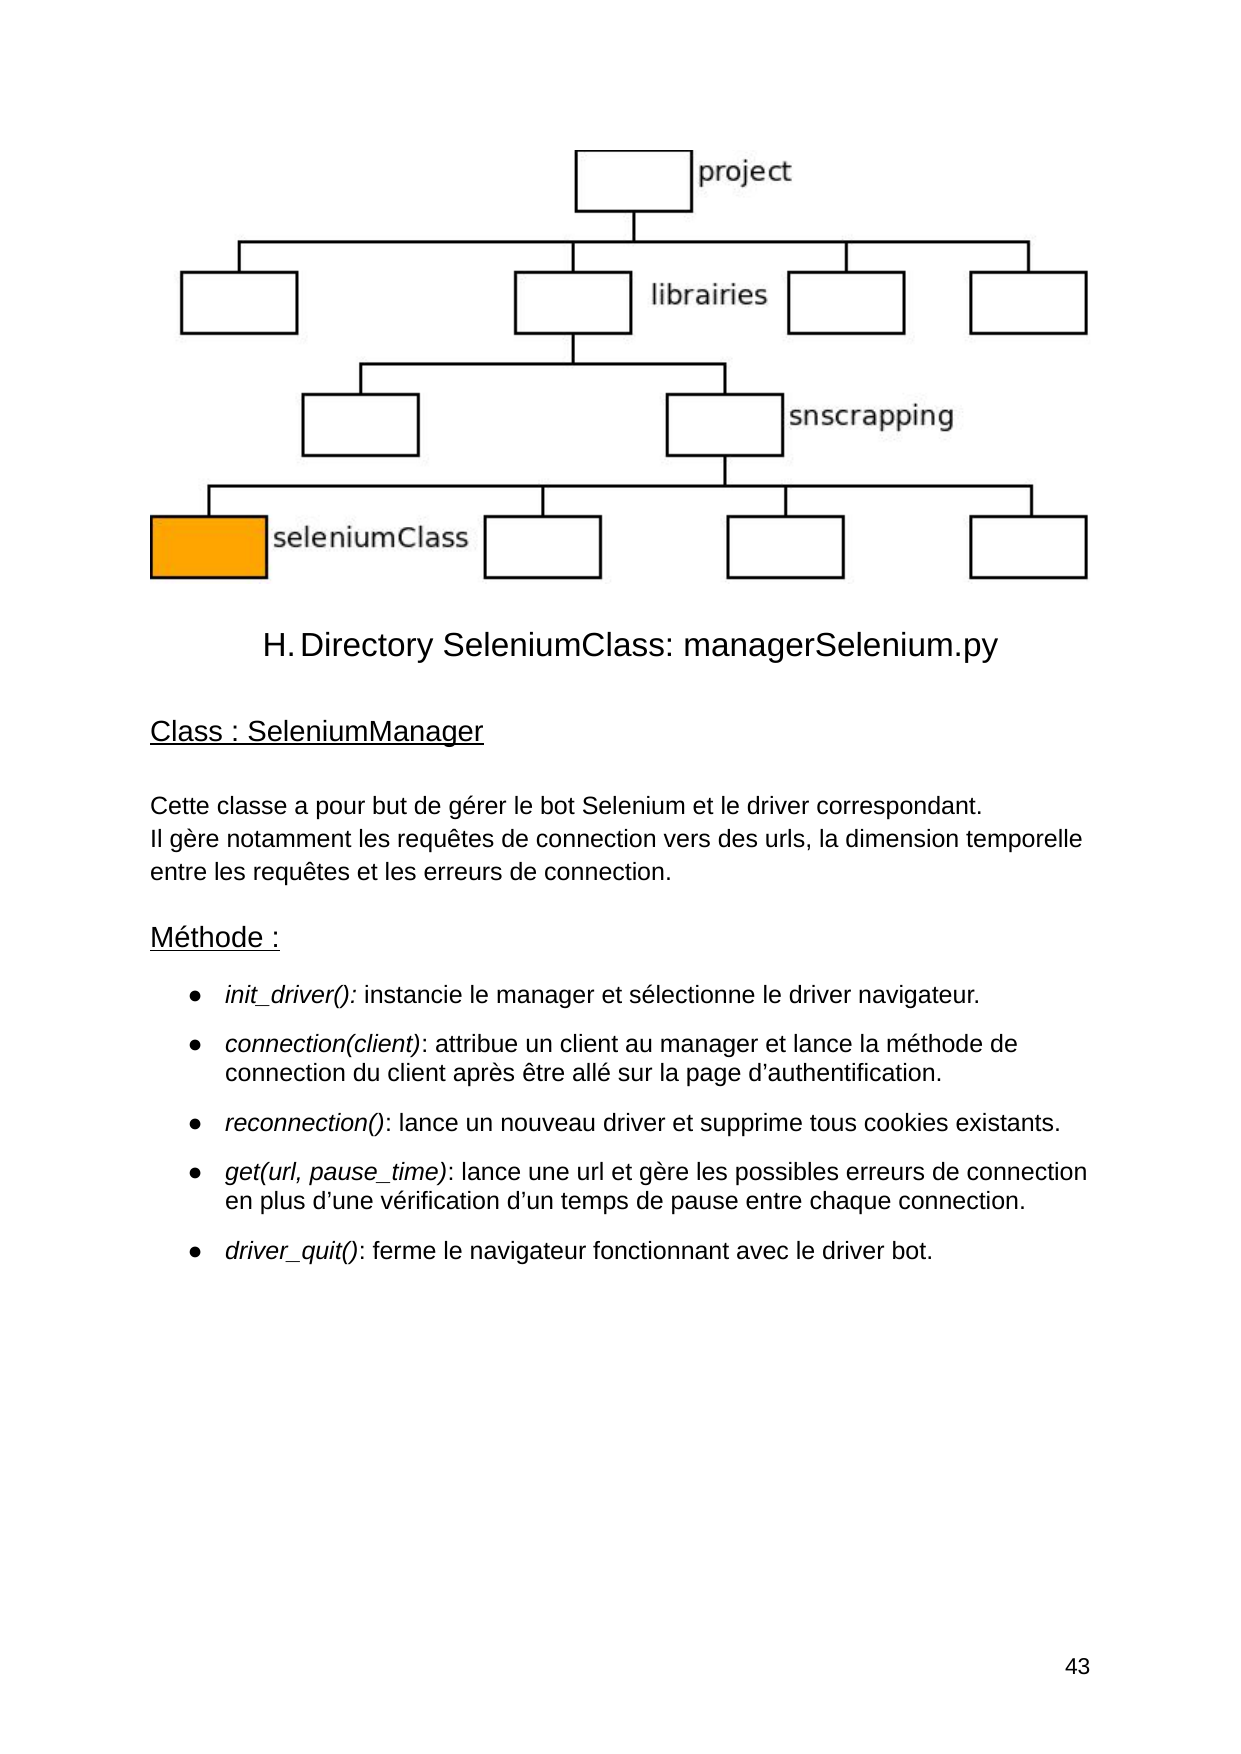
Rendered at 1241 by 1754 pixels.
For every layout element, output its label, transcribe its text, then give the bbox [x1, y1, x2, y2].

text Il gère notamment les requêtes de connection vers des urls, la dimension temporelle entre les requêtes et les erreurs de connection. [150, 824, 1090, 886]
list init_driver(): instancie le manager et sélectionne le driver navigateur. [187, 980, 1090, 1008]
picture [150, 150, 1091, 584]
list get(url, pause_time): lance une url et gère les possibles erreurs de connection en plus d’une vérification d’un temps de pause entre chaque connection. [187, 1157, 1090, 1215]
list reconnection(): lance un nouveau driver et supprime tous cookies existants. [187, 1108, 1090, 1136]
text Cette classe a pour but de gérer le bot Selenium et le driver correspondant. [150, 791, 1090, 820]
text Class : SeleniumManager [150, 714, 1090, 748]
list driver_quit(): ferme le navigateur fonctionnant avec le driver bot. [187, 1236, 1090, 1264]
subtitle Directory SeleniumClass: managerSelenium.py [262, 625, 1090, 663]
text Méthode : [150, 920, 1090, 954]
list connection(client): attribue un client au manager et lance la méthode de connection du client après être allé sur la page d’authentification. [187, 1029, 1090, 1087]
